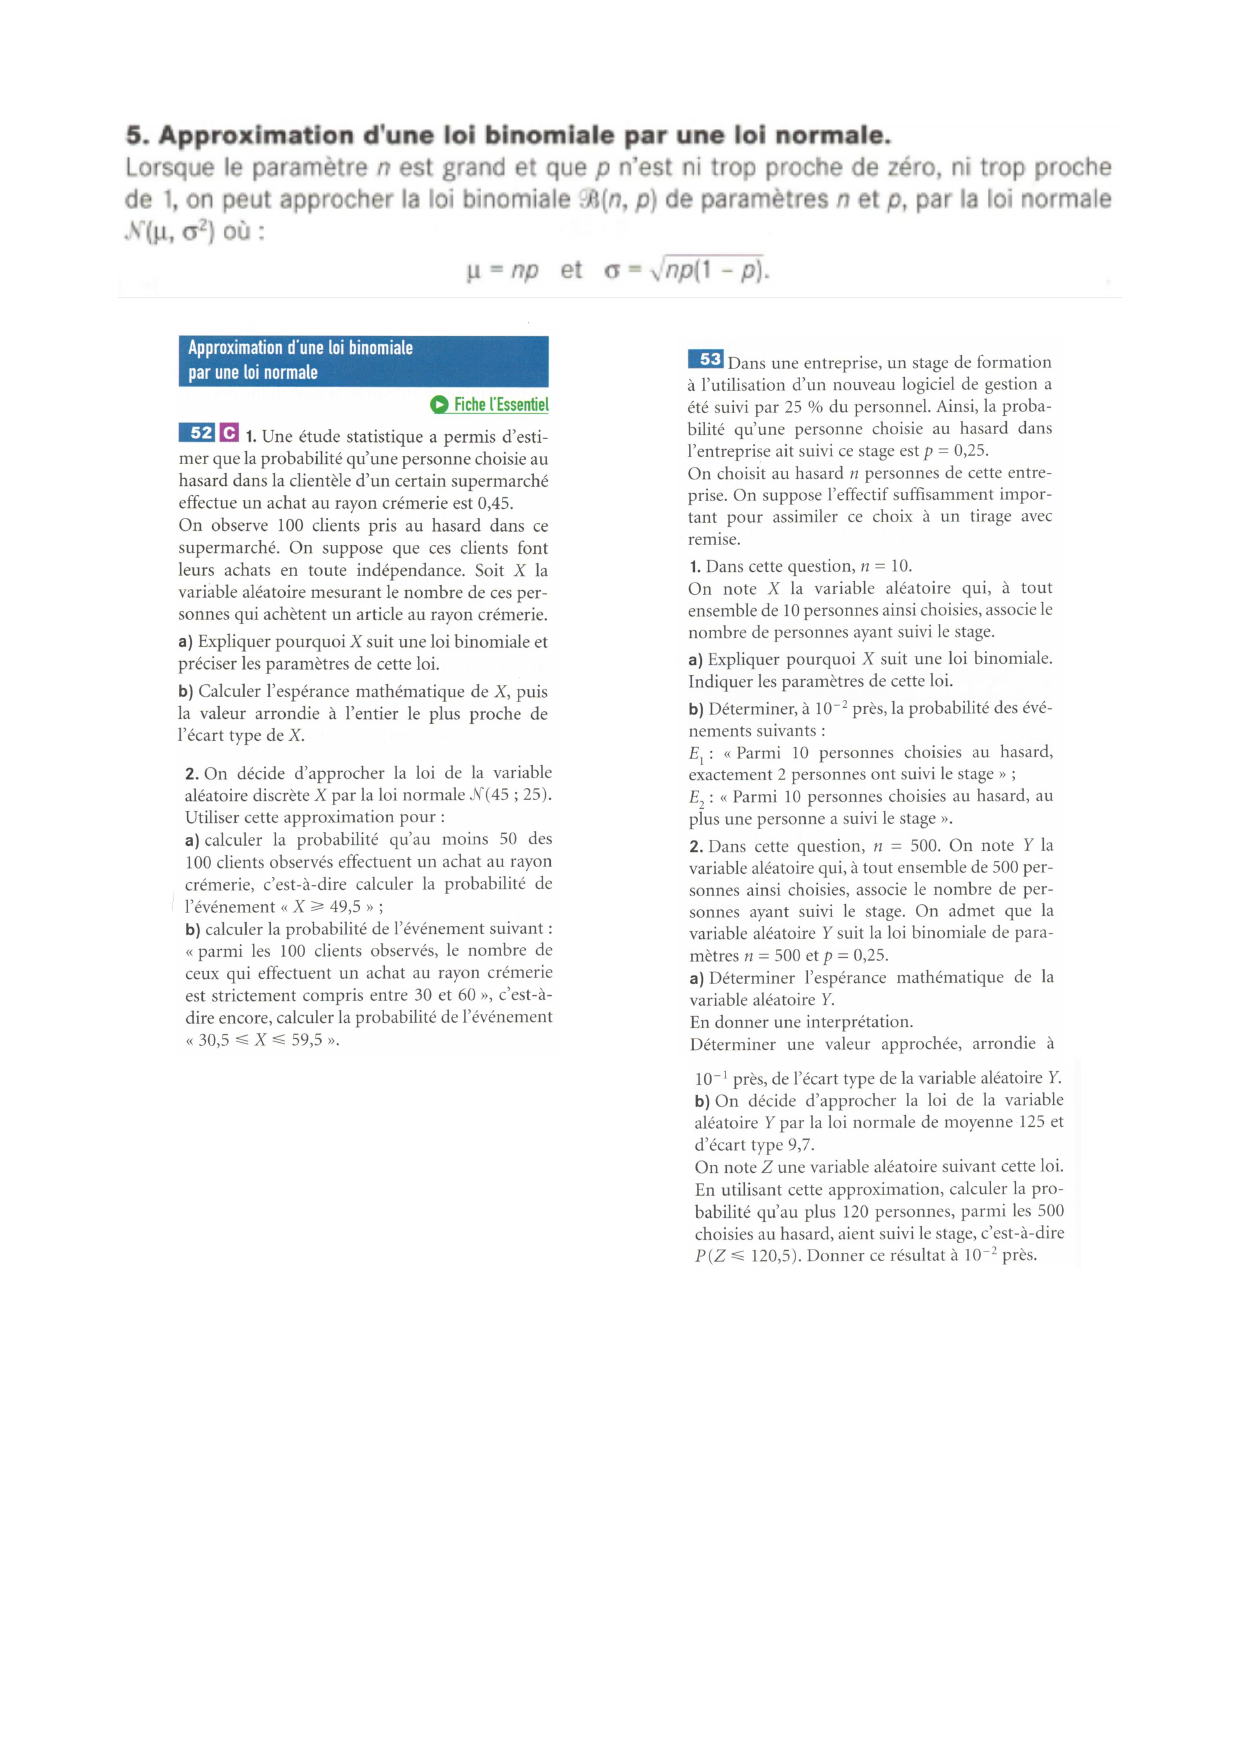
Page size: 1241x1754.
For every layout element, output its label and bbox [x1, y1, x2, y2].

picture [118, 118, 1123, 300]
